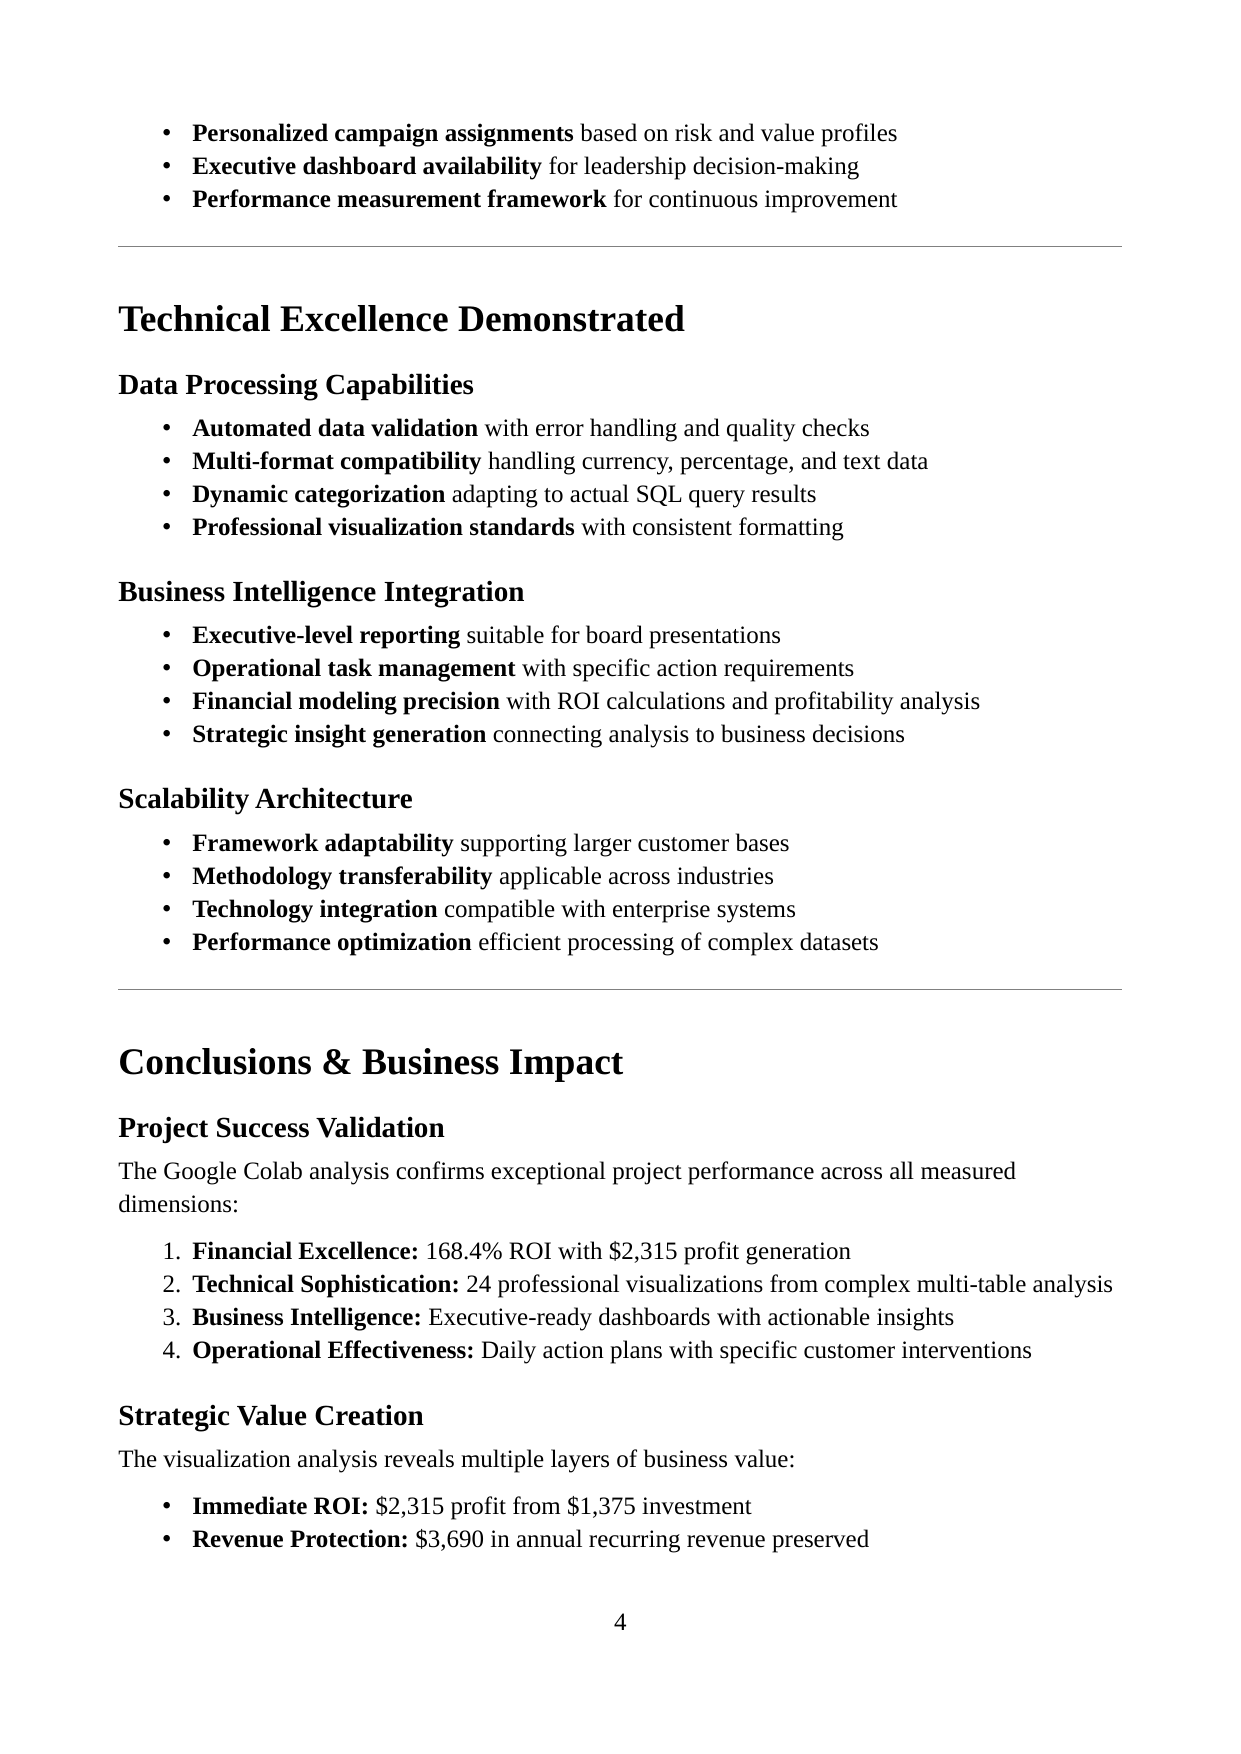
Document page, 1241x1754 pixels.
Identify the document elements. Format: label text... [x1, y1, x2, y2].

list Strategic insight generation connecting analysis to business decisions [162, 719, 1122, 748]
subtitle Conclusions & Business Impact [118, 1039, 1122, 1083]
subtitle Data Processing Capabilities [118, 367, 1122, 401]
list Business Intelligence: Executive-ready dashboards with actionable insights [162, 1302, 1122, 1331]
list Financial Excellence: 168.4% ROI with $2,315 profit generation [162, 1236, 1122, 1265]
subtitle Strategic Value Creation [118, 1398, 1122, 1431]
list Executive dashboard availability for leadership decision-making [162, 151, 1122, 180]
list Operational task management with specific action requirements [162, 653, 1122, 682]
list Multi-format compatibility handling currency, percentage, and text data [162, 446, 1122, 475]
list Performance measurement framework for continuous improvement [162, 184, 1122, 213]
text The visualization analysis reveals multiple layers of business value: [118, 1444, 1122, 1472]
subtitle Scalability Architecture [118, 782, 1122, 815]
list Personalized campaign assignments based on risk and value profiles [162, 118, 1122, 147]
list Immediate ROI: $2,315 profit from $1,375 investment [162, 1491, 1122, 1520]
text The Google Colab analysis confirms exceptional project performance across all measured dimensions: [118, 1156, 1122, 1217]
subtitle Technical Excellence Demonstrated [118, 297, 1122, 340]
list Executive-level reporting suitable for board presentations [162, 620, 1122, 649]
list Operational Effectiveness: Daily action plans with specific customer interventions [162, 1335, 1122, 1364]
list Automated data validation with error handling and quality checks [162, 413, 1122, 442]
list Framework adaptability supporting larger customer bases [162, 828, 1122, 856]
list Revenue Protection: $3,690 in annual recurring revenue preserved [162, 1524, 1122, 1553]
list Professional visualization standards with consistent formatting [162, 512, 1122, 541]
list Financial modeling precision with ROI calculations and profitability analysis [162, 686, 1122, 715]
list Performance optimization efficient processing of complex datasets [162, 927, 1122, 956]
list Technical Sophistication: 24 professional visualizations from complex multi-table analysis [162, 1269, 1122, 1298]
list Technology integration compatible with enterprise systems [162, 894, 1122, 922]
subtitle Project Success Validation [118, 1110, 1122, 1143]
list Methodology transferability applicable across industries [162, 861, 1122, 889]
subtitle Business Intelligence Integration [118, 574, 1122, 608]
list Dynamic categorization adapting to actual SQL query results [162, 479, 1122, 508]
